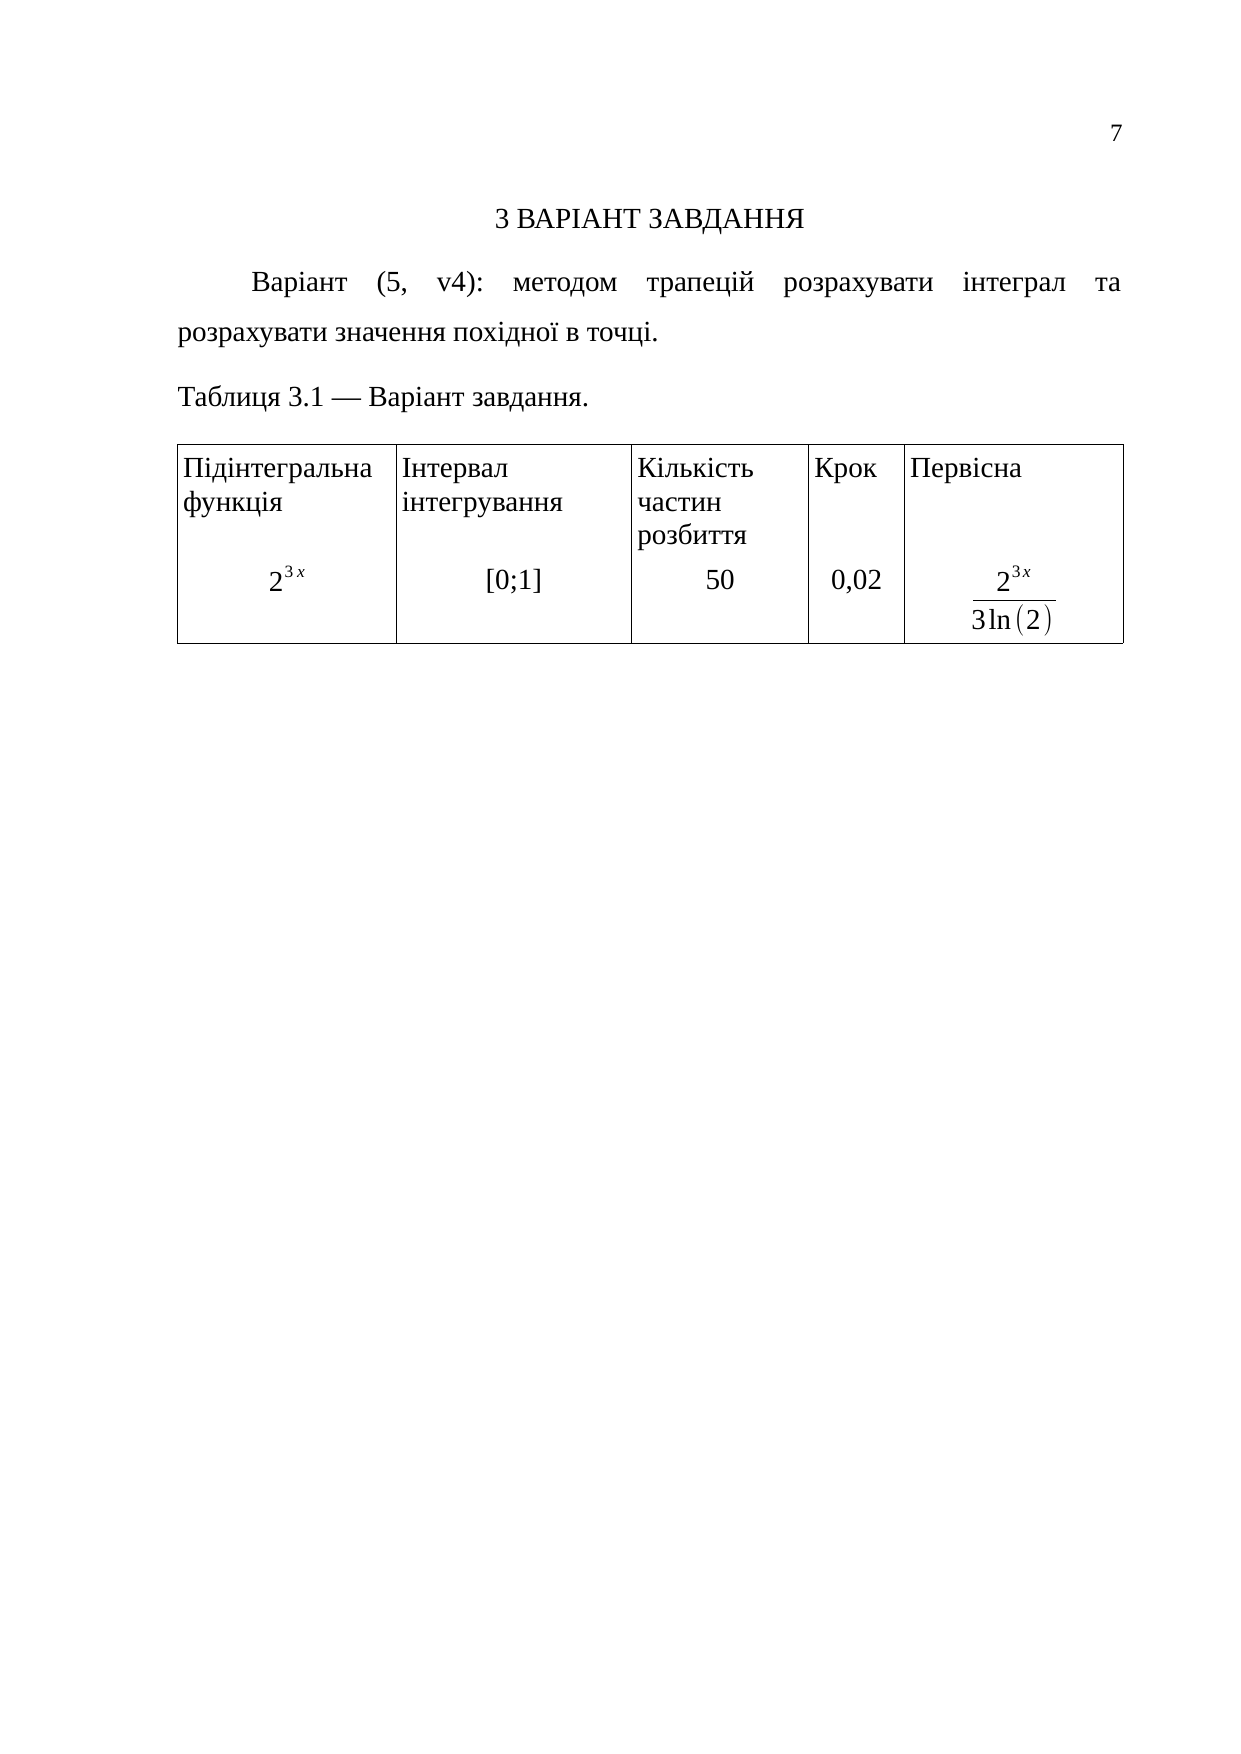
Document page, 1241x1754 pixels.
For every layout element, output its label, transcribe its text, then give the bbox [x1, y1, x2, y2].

table_cell [178, 556, 396, 643]
table_cell 50 [632, 556, 808, 643]
table_cell [905, 556, 1123, 643]
table_cell [0;1] [397, 556, 631, 643]
text Таблиця 3.1 — Варіант завдання. [177, 379, 1122, 413]
table_cell 0,02 [809, 556, 904, 643]
table_header Крок [809, 445, 904, 556]
text Варіант (5, v4): методом трапецій розрахувати інтеграл та розрахувати значення похідної в точці. [177, 264, 1122, 348]
table_header Первісна [905, 445, 1123, 556]
table_header Інтервал інтегрування [397, 445, 631, 556]
subtitle 3 варіант завдання [177, 201, 1122, 235]
table_header Кількість частин розбиття [632, 445, 808, 556]
table_header Підінтегральна функція [178, 445, 396, 556]
